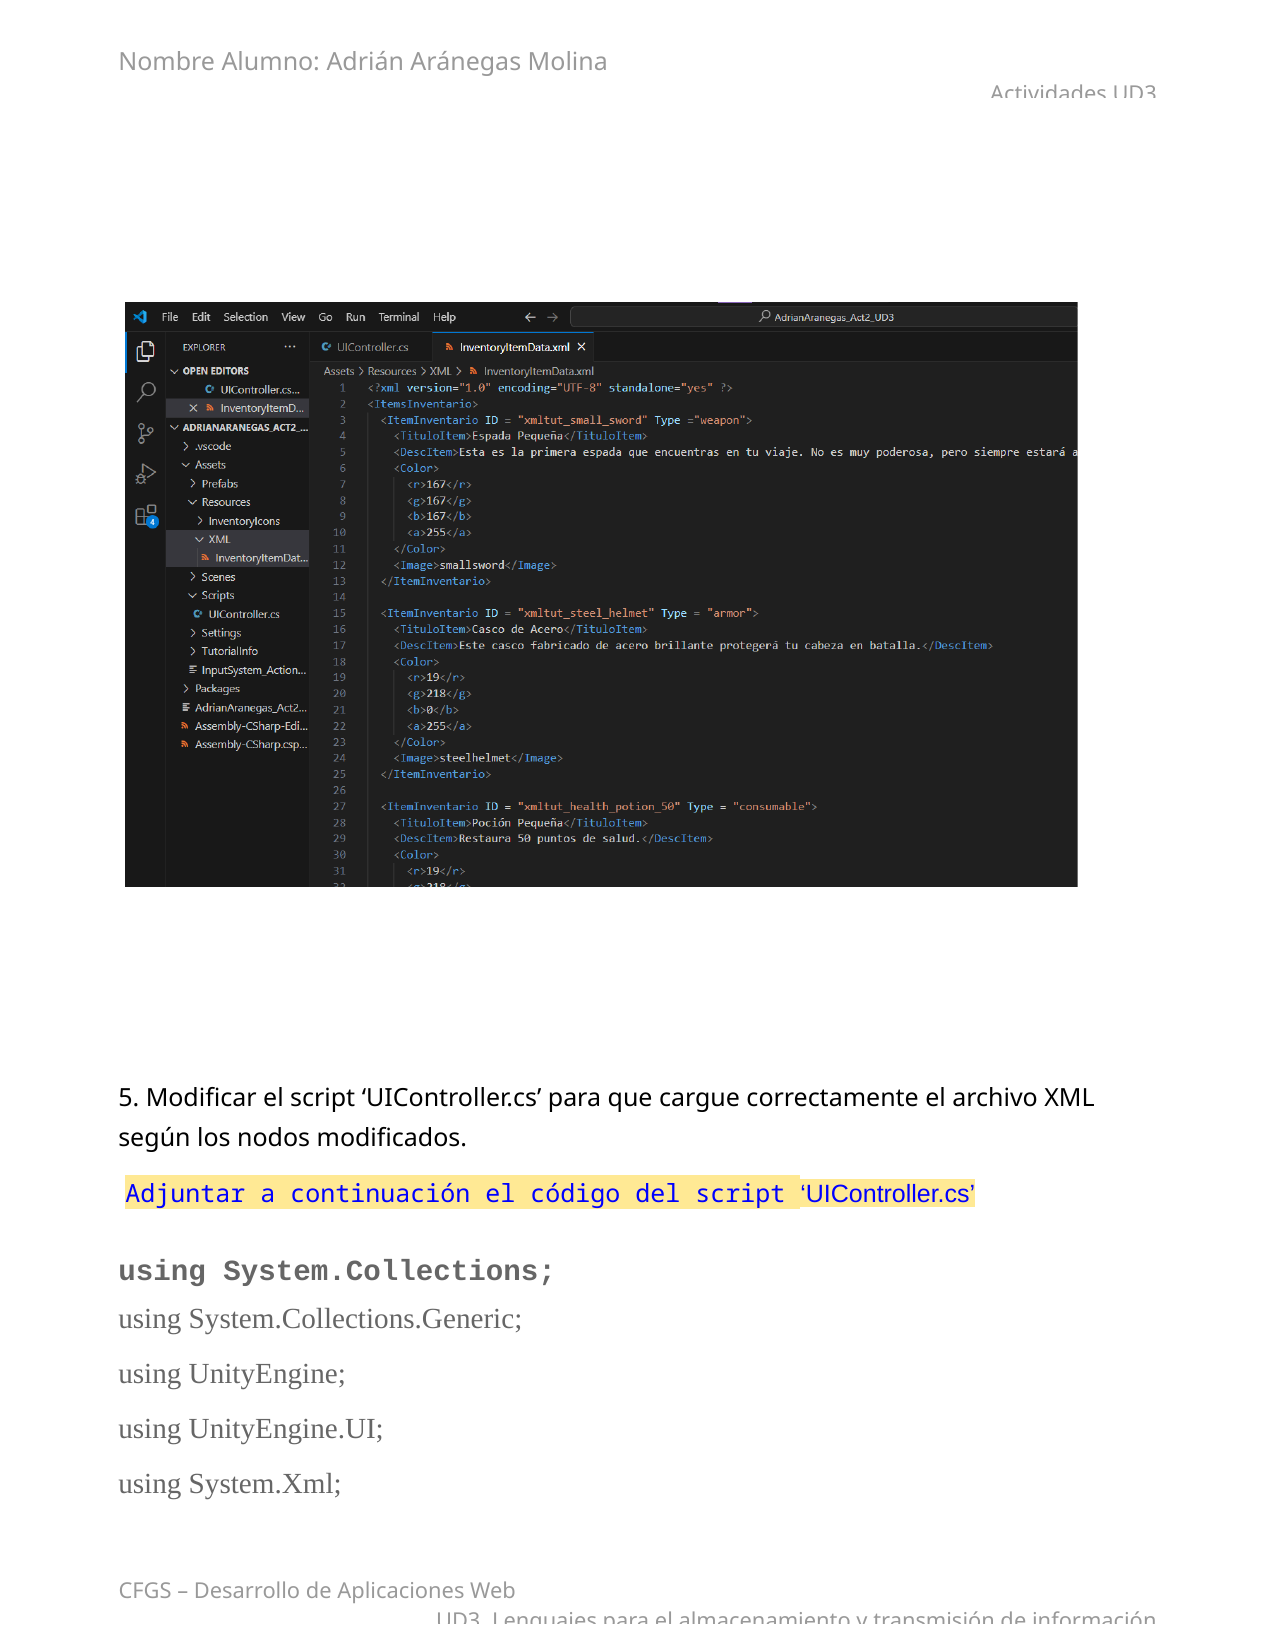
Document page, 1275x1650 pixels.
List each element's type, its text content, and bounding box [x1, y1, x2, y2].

text using System.Collections.Generic; [118, 1301, 1157, 1335]
picture [125, 302, 1078, 887]
text Adjuntar a continuación el código del script ‘UIController.cs’ [118, 1175, 1157, 1209]
text 5. Modificar el script ‘UIController.cs’ para que cargue correctamente el archivo XML según los nodos modificados. [118, 1079, 1157, 1154]
text using UnityEngine; [118, 1356, 1157, 1390]
text using System.Xml; [118, 1466, 1157, 1499]
text using UnityEngine.UI; [118, 1411, 1157, 1444]
subtitle using System.Collections; [118, 1256, 1157, 1289]
